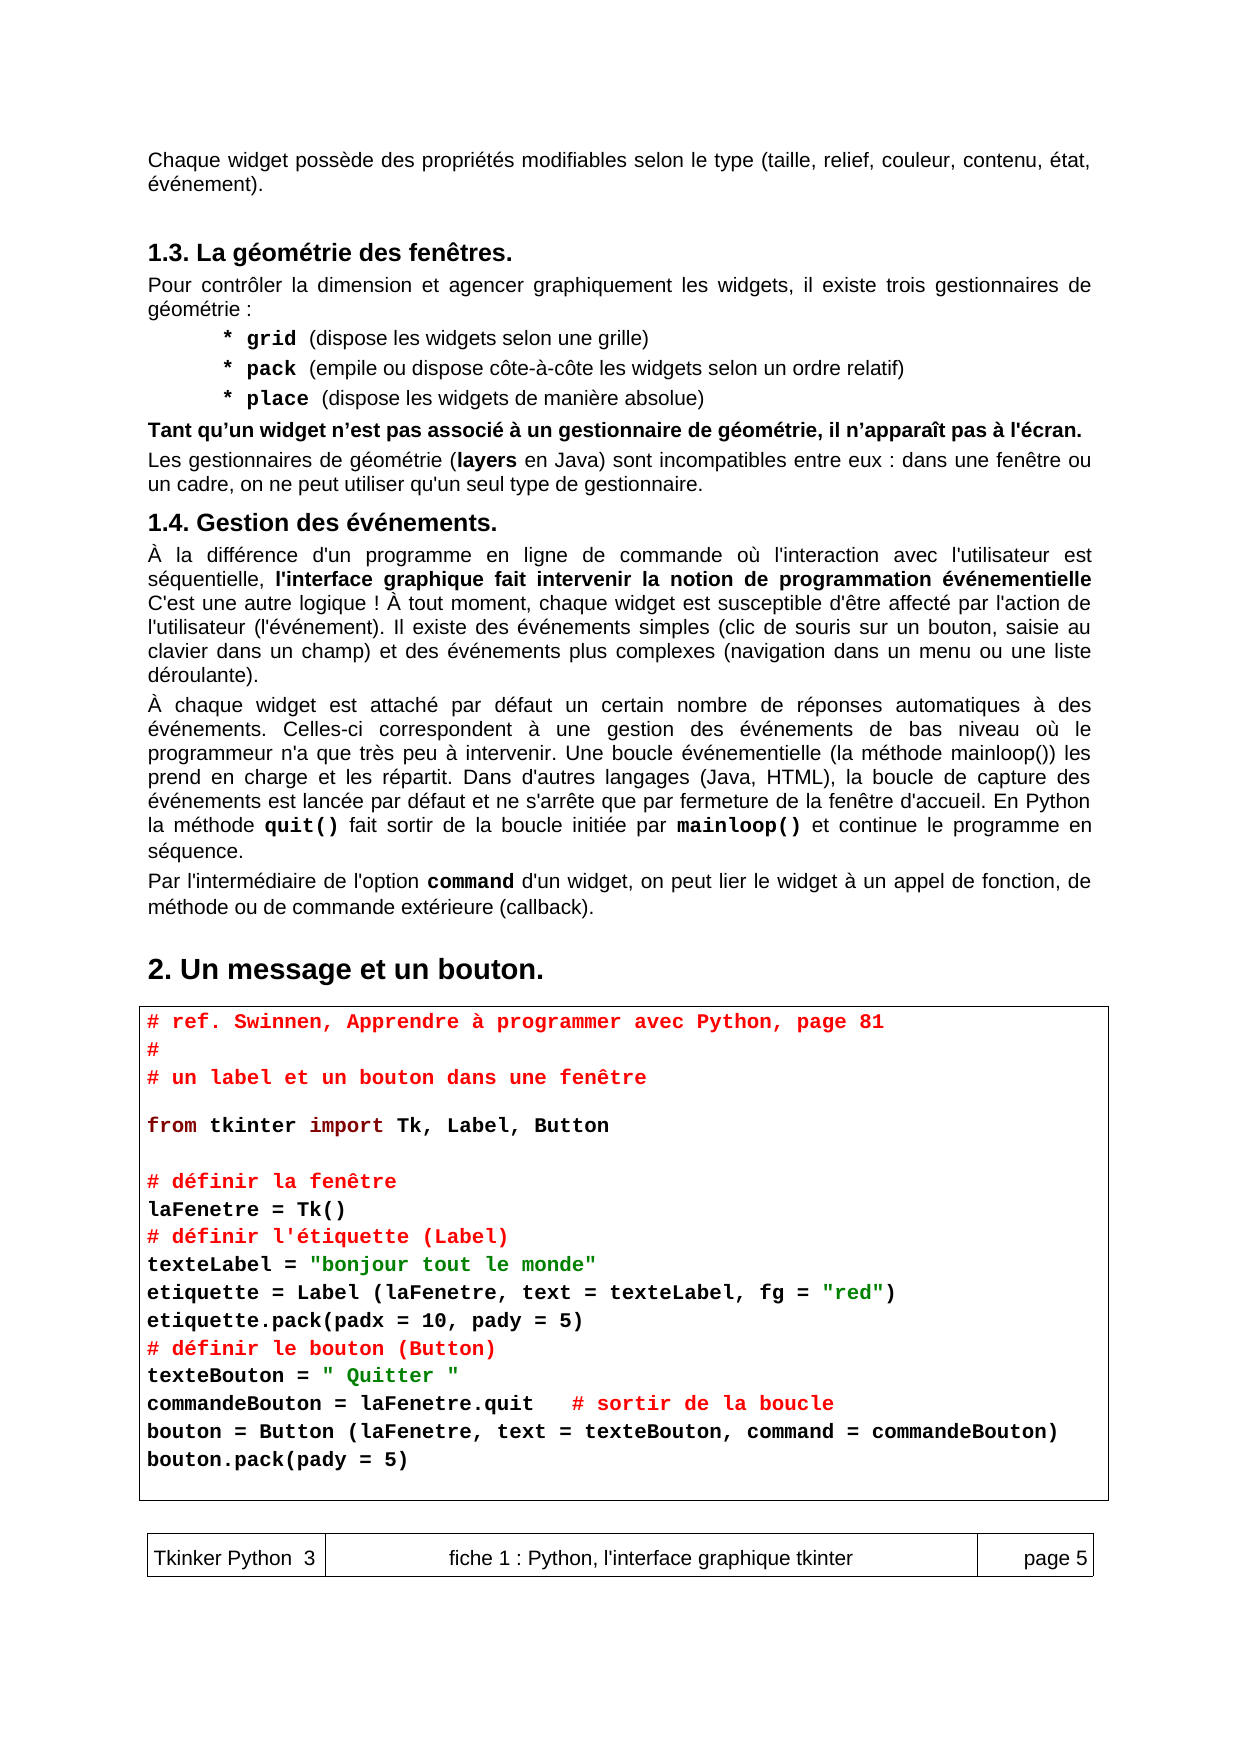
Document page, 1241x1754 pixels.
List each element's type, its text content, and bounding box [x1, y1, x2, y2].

text À chaque widget est attaché par défaut un certain nombre de réponses automatiques à des événements. Celles-ci correspondent à une gestion des événements de bas niveau où le programmeur n'a que très peu à intervenir. Une boucle événementielle (la méthode mainloop()) les prend en charge et les répartit. Dans d'autres langages (Java, HTML), la boucle de capture des événements est lancée par défaut et ne s'arrête que par fermeture de la fenêtre d'accueil. En Python la méthode quit() fait sortir de la boucle initiée par mainloop() et continue le programme en séquence. [148, 693, 1093, 863]
text Par l'intermédiaire de l'option command d'un widget, on peut lier le widget à un appel de fonction, de méthode ou de commande extérieure (callback). [148, 869, 1093, 919]
subtitle 1.3. La géométrie des fenêtres. [148, 238, 1093, 267]
text À la différence d'un programme en ligne de commande où l'interaction avec l'utilisateur est séquentielle, l'interface graphique fait intervenir la notion de programmation événementielle C'est une autre logique ! À tout moment, chaque widget est susceptible d'être affecté par l'action de l'utilisateur (l'événement). Il existe des événements simples (clic de souris sur un bouton, saisie au clavier dans un champ) et des événements plus complexes (navigation dans un menu ou une liste déroulante). [148, 543, 1093, 687]
text Pour contrôler la dimension et agencer graphiquement les widgets, il existe trois gestionnaires de géométrie : [148, 273, 1093, 321]
subtitle * grid (dispose les widgets selon une grille) [221, 325, 1093, 351]
subtitle * pack (empile ou dispose côte-à-côte les widgets selon un ordre relatif) [221, 355, 1093, 381]
subtitle 2. Un message et un bouton. [148, 952, 1093, 985]
text Les gestionnaires de géométrie (layers en Java) sont incompatibles entre eux : dans une fenêtre ou un cadre, on ne peut utiliser qu'un seul type de gestionnaire. [148, 448, 1093, 496]
text Chaque widget possède des propriétés modifiables selon le type (taille, relief, couleur, contenu, état, événement). [148, 148, 1093, 196]
subtitle * place (dispose les widgets de manière absolue) [221, 385, 1093, 411]
table_header # ref. Swinnen, Apprendre à programmer avec Python, page 81 # # un label et un bouton dans une fenêtre from tkinter import Tk, Label, Button # définir la fenêtre laFenetre = Tk() # définir l'étiquette (Label) texteLabel = "bonjour tout le monde" etiquette = Label (laFenetre, text = texteLabel, fg = "red") etiquette.pack(padx = 10, pady = 5) # définir le bouton (Button) texteBouton = " Quitter " commandeBouton = laFenetre.quit # sortir de la boucle bouton = Button (laFenetre, text = texteBouton, command = commandeBouton) bouton.pack(pady = 5) [140, 1007, 1108, 1500]
subtitle 1.4. Gestion des événements. [148, 508, 1093, 537]
text Tant qu’un widget n’est pas associé à un gestionnaire de géométrie, il n’apparaît pas à l'écran. [148, 417, 1093, 441]
